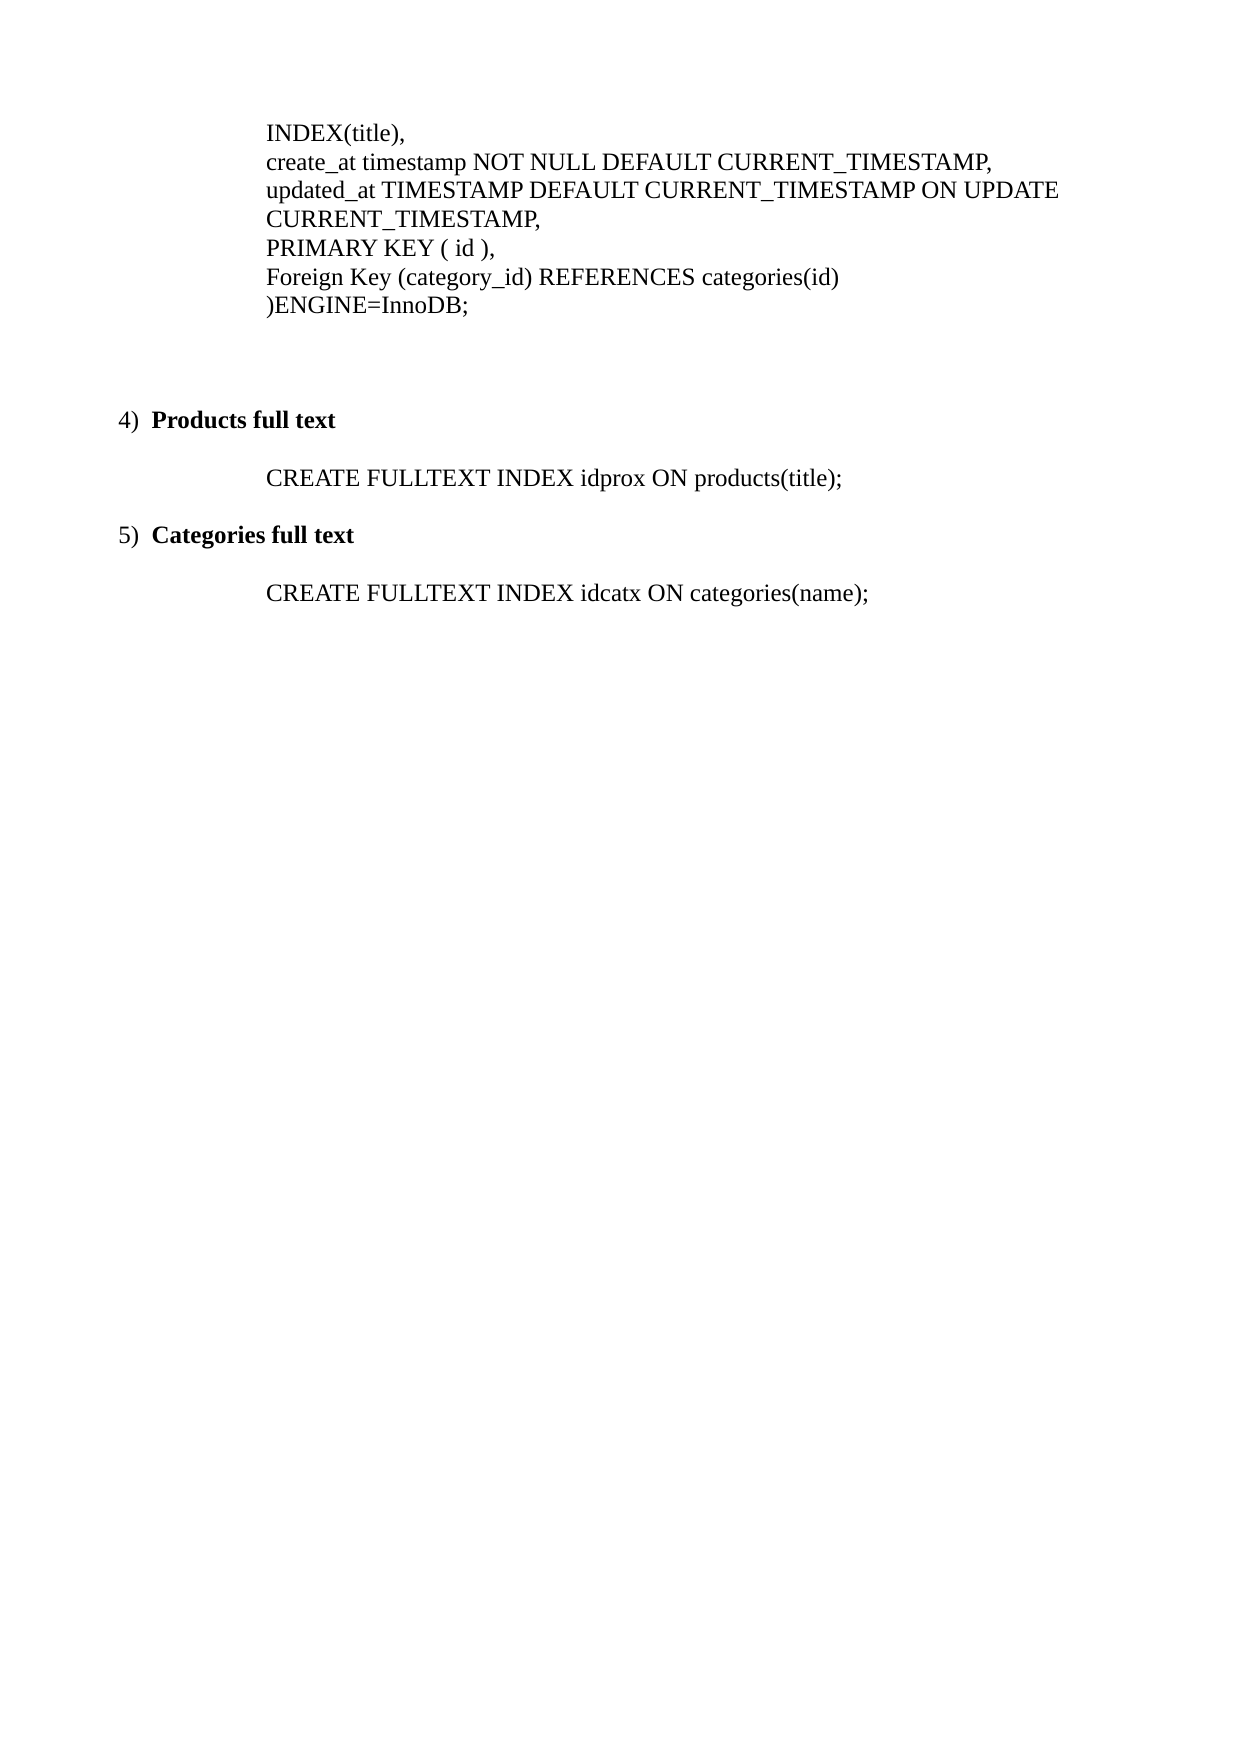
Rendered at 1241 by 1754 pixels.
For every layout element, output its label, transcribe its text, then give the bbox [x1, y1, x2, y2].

text updated_at TIMESTAMP DEFAULT CURRENT_TIMESTAMP ON UPDATE CURRENT_TIMESTAMP, [118, 176, 1122, 233]
text CREATE FULLTEXT INDEX idcatx ON categories(name); [118, 578, 1122, 607]
text CREATE FULLTEXT INDEX idprox ON products(title); [118, 463, 1122, 492]
text INDEX(title), [118, 118, 1122, 147]
text create_at timestamp NOT NULL DEFAULT CURRENT_TIMESTAMP, [118, 147, 1122, 176]
text Foreign Key (category_id) REFERENCES categories(id) [118, 262, 1122, 291]
text PRIMARY KEY ( id ), [118, 233, 1122, 262]
text 4) Products full text [118, 406, 1122, 434]
text )ENGINE=InnoDB; [118, 291, 1122, 319]
text 5) Categories full text [118, 521, 1122, 549]
